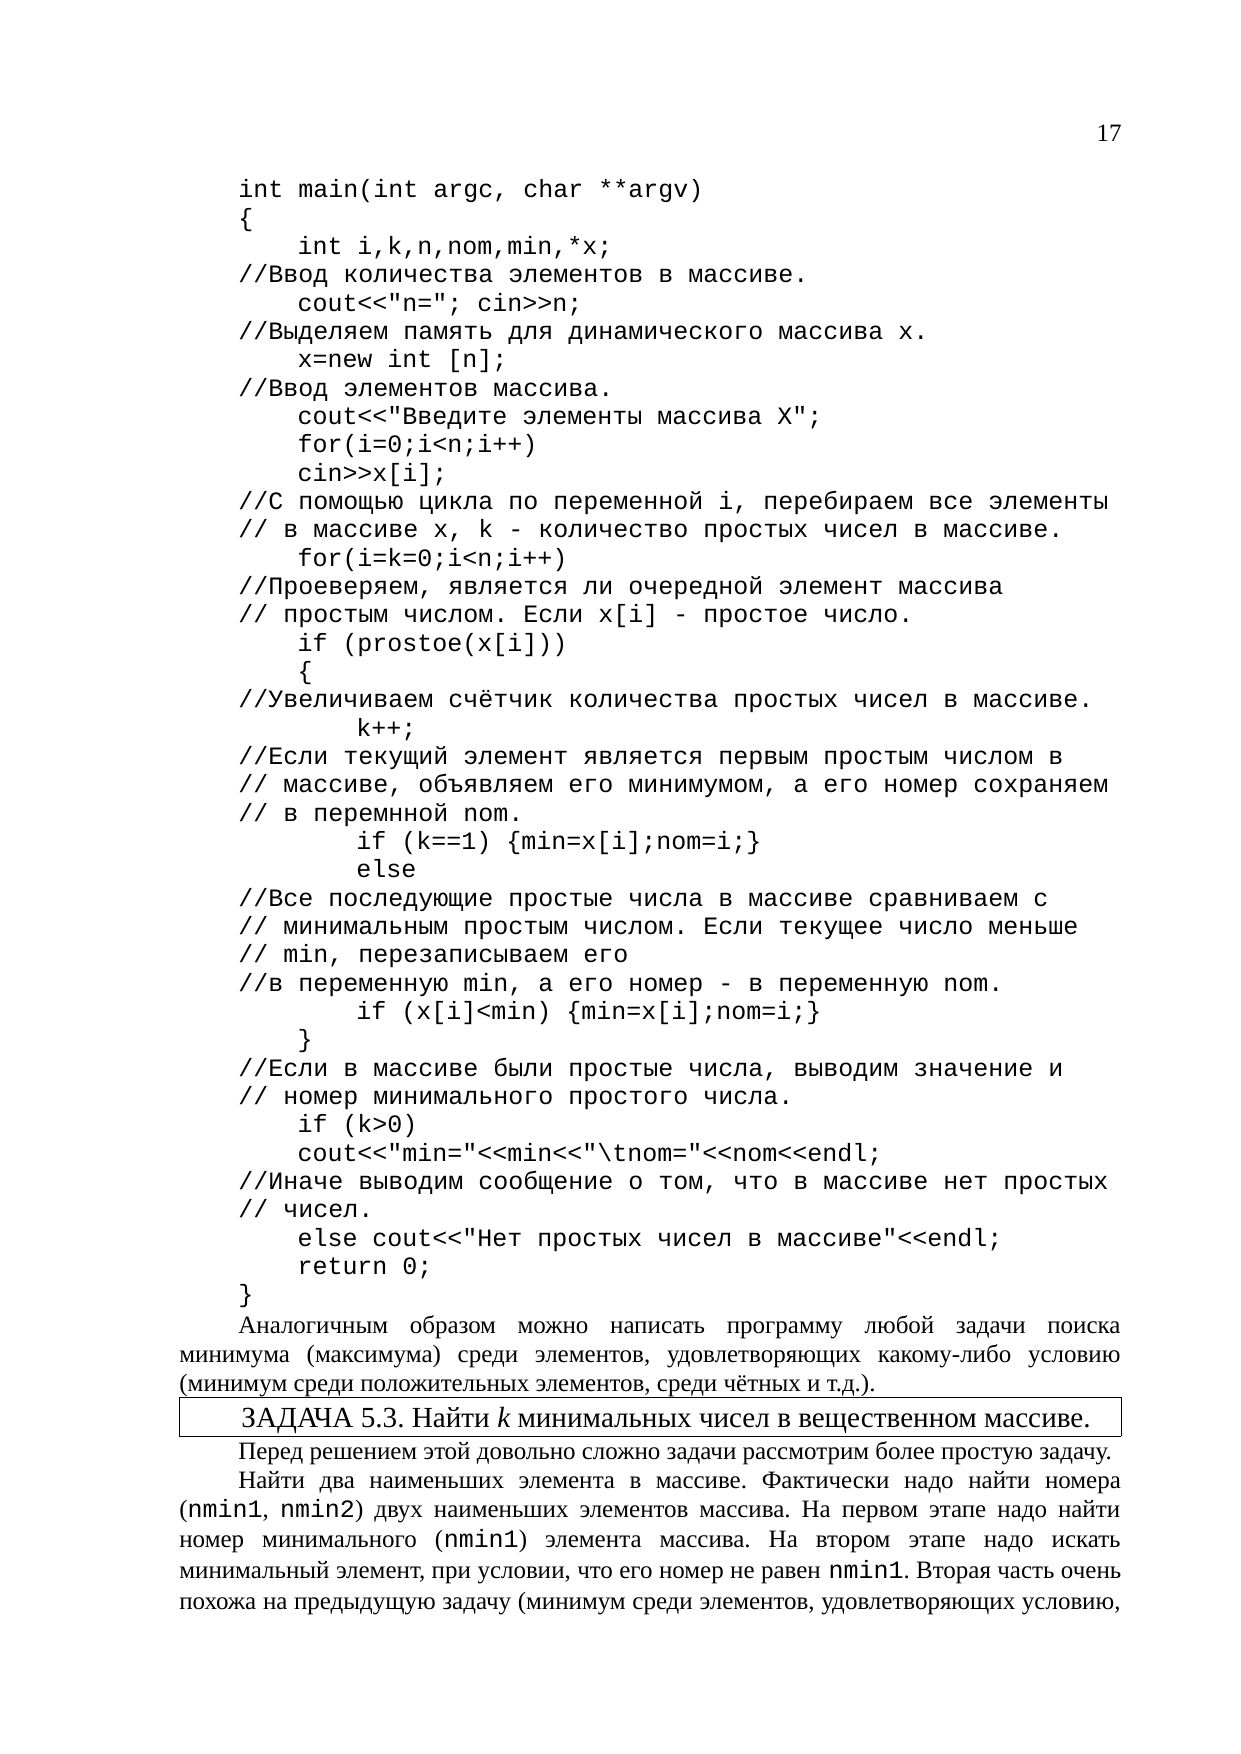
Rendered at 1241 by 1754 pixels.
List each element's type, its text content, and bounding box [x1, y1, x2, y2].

text //Иначе выводим сообщение о том, что в массиве нет простых [238, 1169, 1121, 1197]
text k++; [238, 715, 1121, 744]
text if (k==1) {min=x[i];nom=i;} [238, 829, 1121, 857]
text cin>>x[i]; [238, 460, 1121, 489]
text // в массиве x, k - количество простых чисел в массиве. [238, 517, 1121, 545]
text else cout<<"Нет простых чисел в массиве"<<endl; [238, 1225, 1121, 1254]
text if (k>0) [238, 1112, 1121, 1140]
text Перед решением этой довольно сложно задачи рассмотрим более простую задачу. [179, 1437, 1121, 1465]
text cout<<"Введите элементы массива X"; [238, 404, 1121, 432]
text { [238, 659, 1121, 687]
text // min, перезаписываем его [238, 942, 1121, 970]
text for(i=k=0;i<n;i++) [238, 545, 1121, 574]
text //Если текущий элемент является первым простым числом в [238, 744, 1121, 772]
text cout<<"min="<<min<<"\tnom="<<nom<<endl; [238, 1140, 1121, 1169]
text // простым числом. Если x[i] - простое число. [238, 602, 1121, 630]
text if (prostoe(x[i])) [238, 630, 1121, 659]
text //Проеверяем, является ли очередной элемент массива [238, 574, 1121, 602]
text ЗАДАЧА 5.3. Найти k минимальных чисел в вещественном массиве. [180, 1398, 1121, 1436]
text { [238, 205, 1121, 234]
text // чисел. [238, 1197, 1121, 1225]
text //в переменную min, а его номер - в переменную nom. [238, 970, 1121, 999]
text //Ввод количества элементов в массиве. [238, 262, 1121, 290]
text // в перемнной nom. [238, 800, 1121, 829]
text if (x[i]<min) {min=x[i];nom=i;} [238, 999, 1121, 1027]
text Аналогичным образом можно написать программу любой задачи поиска минимума (максимума) среди элементов, удовлетворяющих какому-либо условию (минимум среди положительных элементов, среди чётных и т.д.). [179, 1310, 1121, 1397]
text //Ввод элементов массива. [238, 375, 1121, 404]
text return 0; [238, 1254, 1121, 1282]
text x=new int [n]; [238, 347, 1121, 375]
text } [238, 1282, 1121, 1310]
text cout<<"n="; cin>>n; [238, 290, 1121, 319]
text int i,k,n,nom,min,*x; [238, 234, 1121, 262]
text //Выделяем память для динамического массива x. [238, 319, 1121, 347]
text Найти два наименьших элемента в массиве. Фактически надо найти номера (nmin1, nmin2) двух наименьших элементов массива. На первом этапе надо найти номер минимального (nmin1) элемента массива. На втором этапе надо искать минимальный элемент, при условии, что его номер не равен nmin1. Вторая часть очень похожа на предыдущую задачу (минимум среди элементов, удовлетворяющих условию, [179, 1465, 1121, 1615]
text else [238, 857, 1121, 885]
text //Все последующие простые числа в массиве сравниваем с [238, 885, 1121, 914]
text for(i=0;i<n;i++) [238, 432, 1121, 460]
text // массиве, объявляем его минимумом, а его номер сохраняем [238, 772, 1121, 800]
text int main(int argc, char **argv) [238, 177, 1121, 205]
text // номер минимального простого числа. [238, 1084, 1121, 1112]
text //Увеличиваем счётчик количества простых чисел в массиве. [238, 687, 1121, 715]
text } [238, 1027, 1121, 1055]
text //С помощью цикла по переменной i, перебираем все элементы [238, 489, 1121, 517]
text // минимальным простым числом. Если текущее число меньше [238, 914, 1121, 942]
text //Если в массиве были простые числа, выводим значение и [238, 1055, 1121, 1084]
